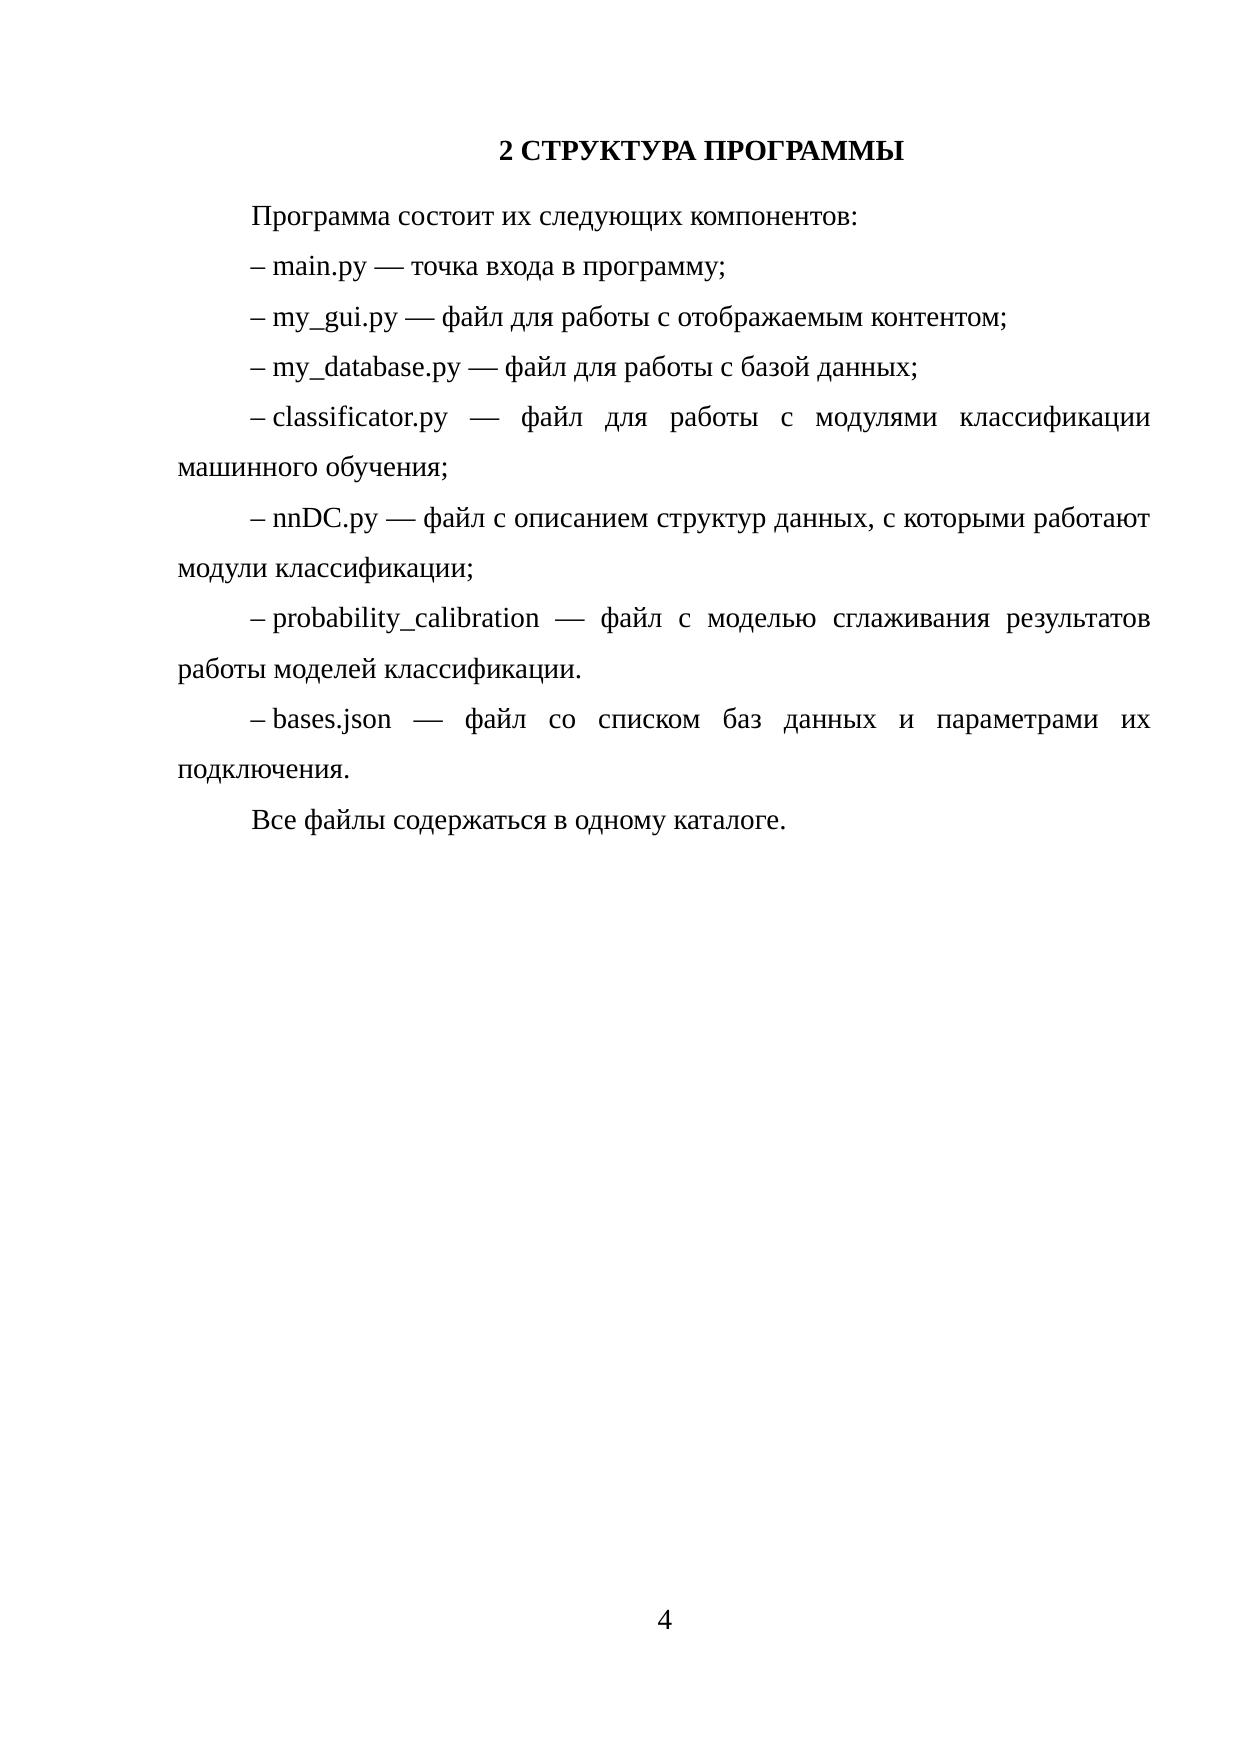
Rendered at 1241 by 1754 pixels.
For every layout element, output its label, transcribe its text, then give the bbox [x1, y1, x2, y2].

text Все файлы содержаться в одному каталоге. [177, 802, 1152, 835]
list bases.json — файл со списком баз данных и параметрами их подключения. [177, 701, 1152, 785]
list my_database.py — файл для работы с базой данных; [177, 349, 1152, 382]
list nnDC.py — файл с описанием структур данных, с которыми работают модули классификации; [177, 500, 1152, 584]
list my_gui.py — файл для работы с отображаемым контентом; [177, 299, 1152, 332]
list classificator.py — файл для работы с модулями классификации машинного обучения; [177, 399, 1152, 483]
text Программа состоит их следующих компонентов: [177, 198, 1152, 232]
list main.py — точка входа в программу; [177, 248, 1152, 282]
subtitle структура программы [251, 133, 1152, 166]
list probability_calibration — файл с моделью сглаживания результатов работы моделей классификации. [177, 601, 1152, 684]
